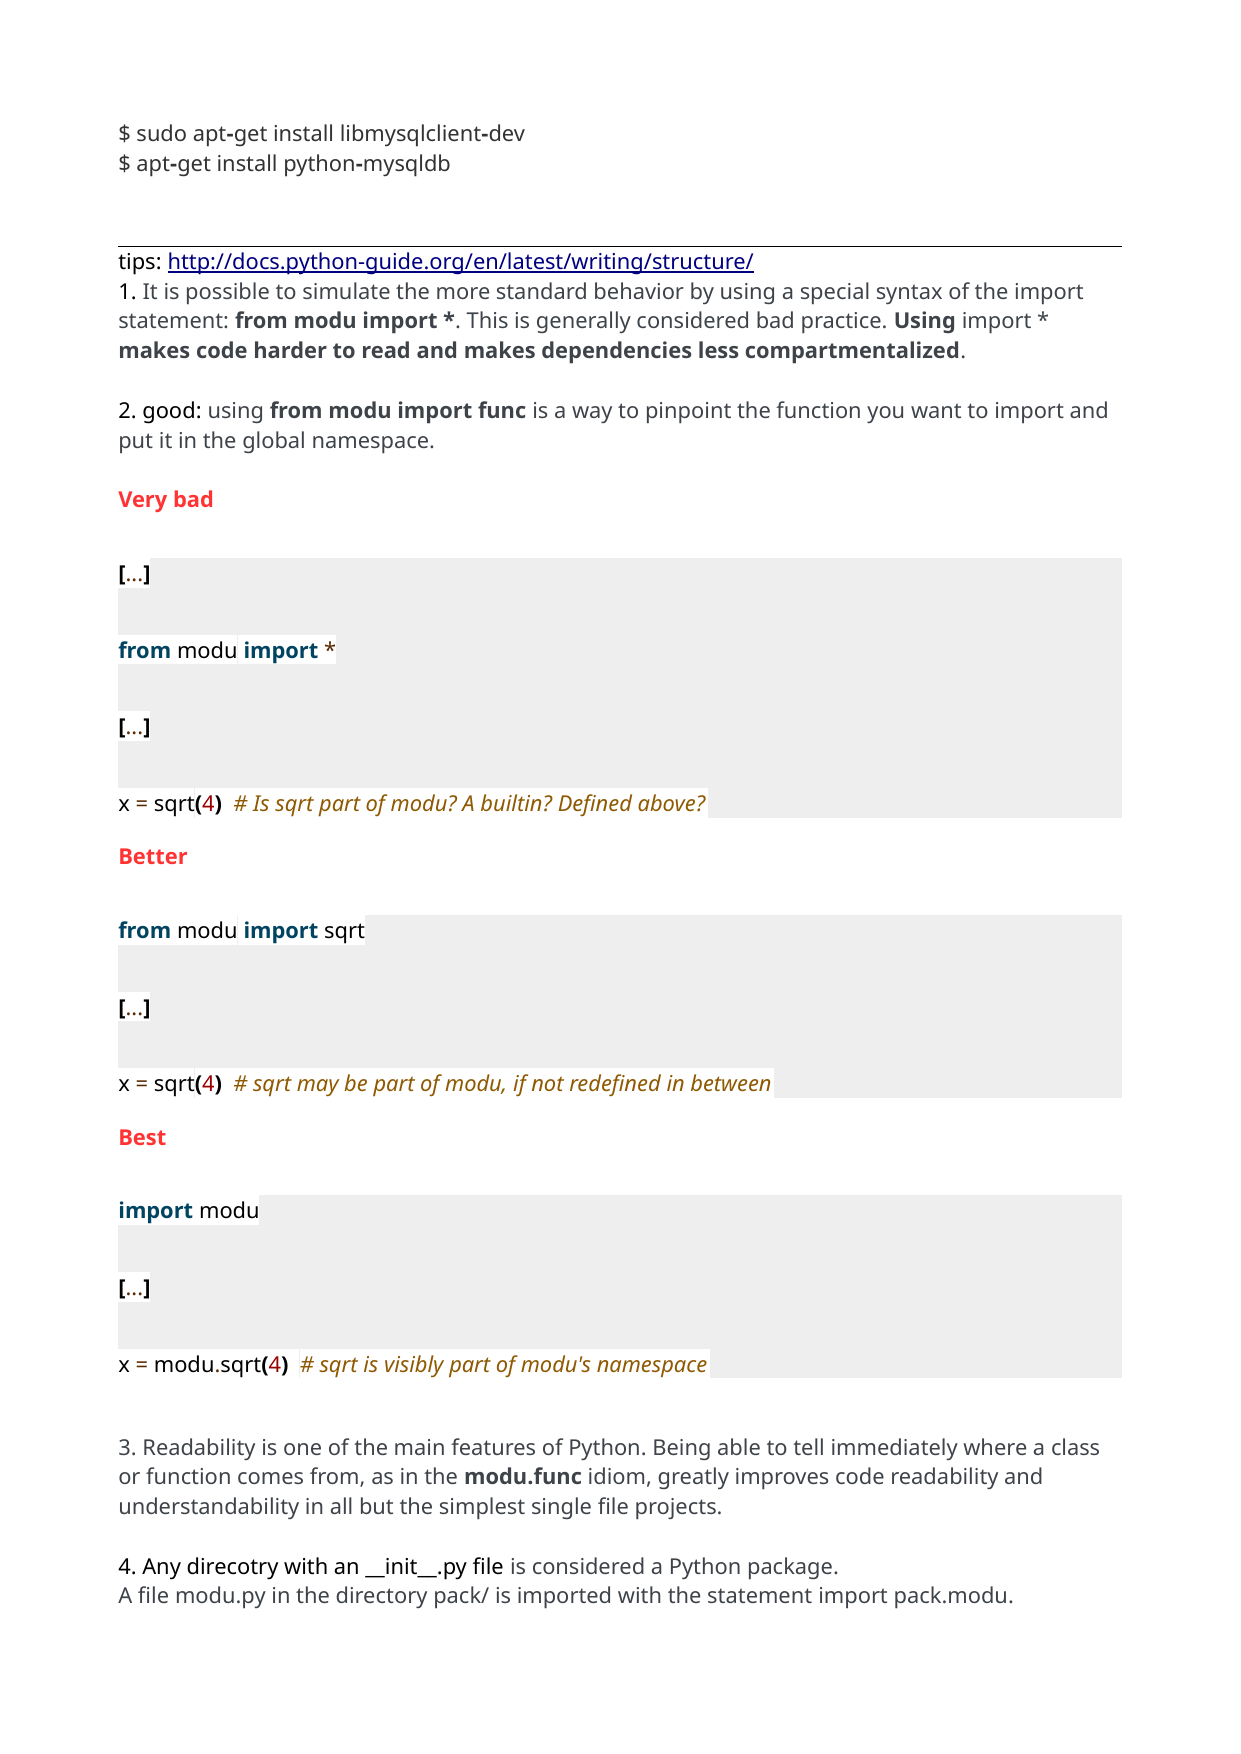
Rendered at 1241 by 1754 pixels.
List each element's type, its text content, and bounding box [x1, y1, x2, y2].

text 2. good: using from modu import func is a way to pinpoint the function you want to import and put it in the global namespace. [118, 395, 1122, 454]
text 4. Any direcotry with an __init__.py file is considered a Python package. [118, 1551, 1122, 1581]
text [...] [118, 711, 1122, 741]
text from modu import * [118, 634, 1122, 664]
text x = sqrt(4) # sqrt may be part of modu, if not redefined in between [118, 1068, 1122, 1098]
text A file modu.py in the directory pack/ is imported with the statement import pack.modu. [118, 1581, 1122, 1610]
text Better [118, 841, 1122, 871]
text $ apt-get install python-mysqldb [118, 148, 1122, 178]
text tips: http://docs.python-guide.org/en/latest/writing/structure/ [118, 247, 1122, 276]
text 1. It is possible to simulate the more standard behavior by using a special syntax of the import statement: from modu import *. This is generally considered bad practice. Using import * makes code harder to read and makes dependencies less compartmentalized. [118, 276, 1122, 365]
text from modu import sqrt [118, 915, 1122, 945]
text x = sqrt(4) # Is sqrt part of modu? A builtin? Defined above? [118, 788, 1122, 818]
text [...] [118, 992, 1122, 1021]
text [...] [118, 1272, 1122, 1302]
text import modu [118, 1195, 1122, 1225]
text $ sudo apt-get install libmysqlclient-dev [118, 118, 1122, 148]
text [...] [118, 558, 1122, 588]
text x = modu.sqrt(4) # sqrt is visibly part of modu's namespace [118, 1348, 1122, 1378]
text Very bad [118, 484, 1122, 514]
text 3. Readability is one of the main features of Python. Being able to tell immediately where a class or function comes from, as in the modu.func idiom, greatly improves code readability and understandability in all but the simplest single file projects. [118, 1432, 1122, 1521]
text Best [118, 1121, 1122, 1151]
